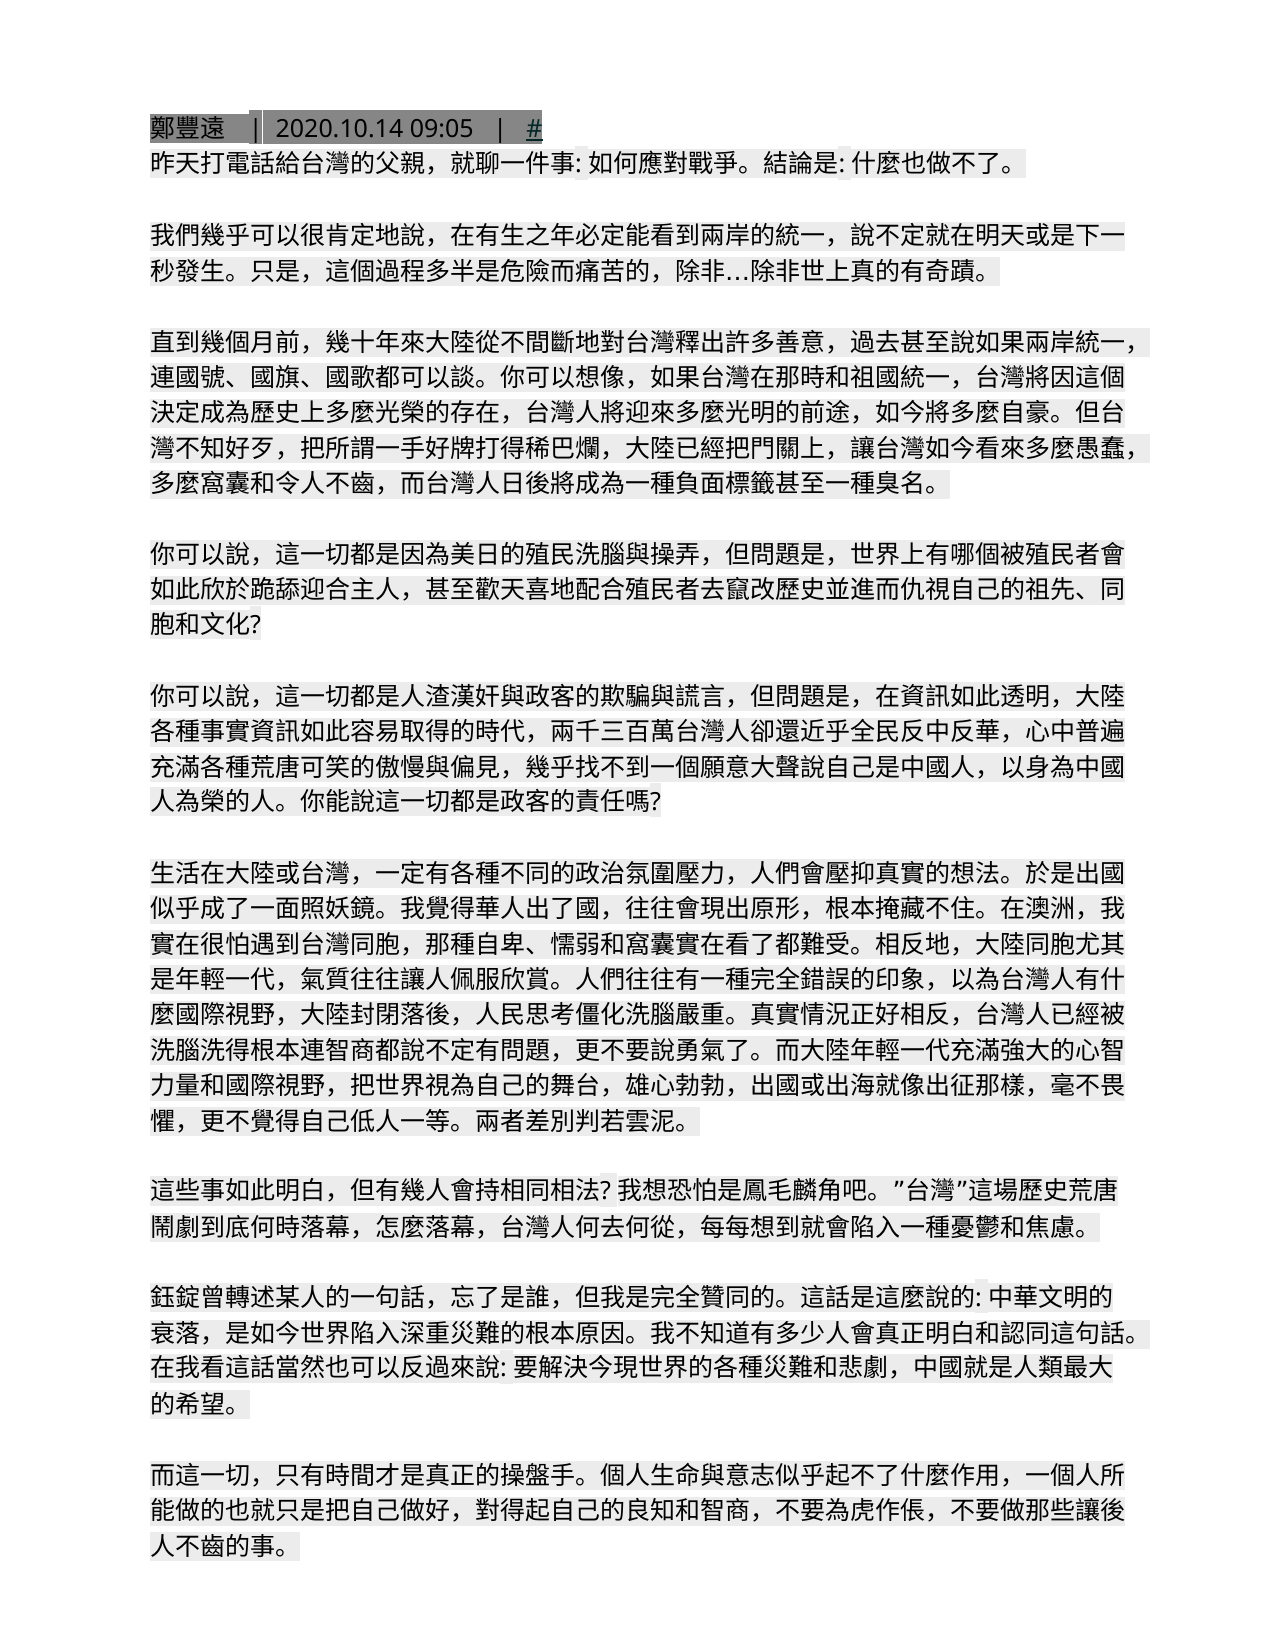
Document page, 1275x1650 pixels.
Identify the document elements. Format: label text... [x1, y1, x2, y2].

text 鄭豐遠 | 2020.10.14 09:05 | # [150, 109, 1125, 144]
text 昨天打電話給台灣的父親，就聊一件事: 如何應對戰爭。結論是: 什麼也做不了。 我們幾乎可以很肯定地說，在有生之年必定能看到兩岸的統一，說不定就在明天或是下一秒發生。只是，這個過程多半是危險而痛苦的，除非…除非世上真的有奇蹟。 直到幾個月前，幾十年來大陸從不間斷地對台灣釋出許多善意，過去甚至說如果兩岸統一，連國號、國旗、國歌都可以談。你可以想像，如果台灣在那時和祖國統一，台灣將因這個決定成為歷史上多麼光榮的存在，台灣人將迎來多麼光明的前途，如今將多麼自豪。但台灣不知好歹，把所謂一手好牌打得稀巴爛，大陸已經把門關上，讓台灣如今看來多麼愚蠢，多麼窩囊和令人不齒，而台灣人日後將成為一種負面標籤甚至一種臭名。 你可以說，這一切都是因為美日的殖民洗腦與操弄，但問題是，世界上有哪個被殖民者會如此欣於跪舔迎合主人，甚至歡天喜地配合殖民者去竄改歷史並進而仇視自己的祖先、同胞和文化? 你可以說，這一切都是人渣漢奸與政客的欺騙與謊言，但問題是，在資訊如此透明，大陸各種事實資訊如此容易取得的時代，兩千三百萬台灣人卻還近乎全民反中反華，心中普遍充滿各種荒唐可笑的傲慢與偏見，幾乎找不到一個願意大聲說自己是中國人，以身為中國人為榮的人。你能說這一切都是政客的責任嗎? 生活在大陸或台灣，一定有各種不同的政治氛圍壓力，人們會壓抑真實的想法。於是出國似乎成了一面照妖鏡。我覺得華人出了國，往往會現出原形，根本掩藏不住。在澳洲，我實在很怕遇到台灣同胞，那種自卑、懦弱和窩囊實在看了都難受。相反地，大陸同胞尤其是年輕一代，氣質往往讓人佩服欣賞。人們往往有一種完全錯誤的印象，以為台灣人有什麼國際視野，大陸封閉落後，人民思考僵化洗腦嚴重。真實情況正好相反，台灣人已經被洗腦洗得根本連智商都說不定有問題，更不要說勇氣了。而大陸年輕一代充滿強大的心智力量和國際視野，把世界視為自己的舞台，雄心勃勃，出國或出海就像出征那樣，毫不畏懼，更不覺得自己低人一等。兩者差別判若雲泥。 這些事如此明白，但有幾人會持相同相法? 我想恐怕是鳳毛麟角吧。”台灣”這場歷史荒唐鬧劇到底何時落幕，怎麼落幕，台灣人何去何從，每每想到就會陷入一種憂鬱和焦慮。 鈺錠曾轉述某人的一句話，忘了是誰，但我是完全贊同的。這話是這麼說的: 中華文明的衰落，是如今世界陷入深重災難的根本原因。我不知道有多少人會真正明白和認同這句話。在我看這話當然也可以反過來說: 要解決今現世界的各種災難和悲劇，中國就是人類最大的希望。 而這一切，只有時間才是真正的操盤手。個人生命與意志似乎起不了什麼作用，一個人所能做的也就只是把自己做好，對得起自己的良知和智商，不要為虎作倀，不要做那些讓後人不齒的事。 [150, 144, 1125, 1561]
